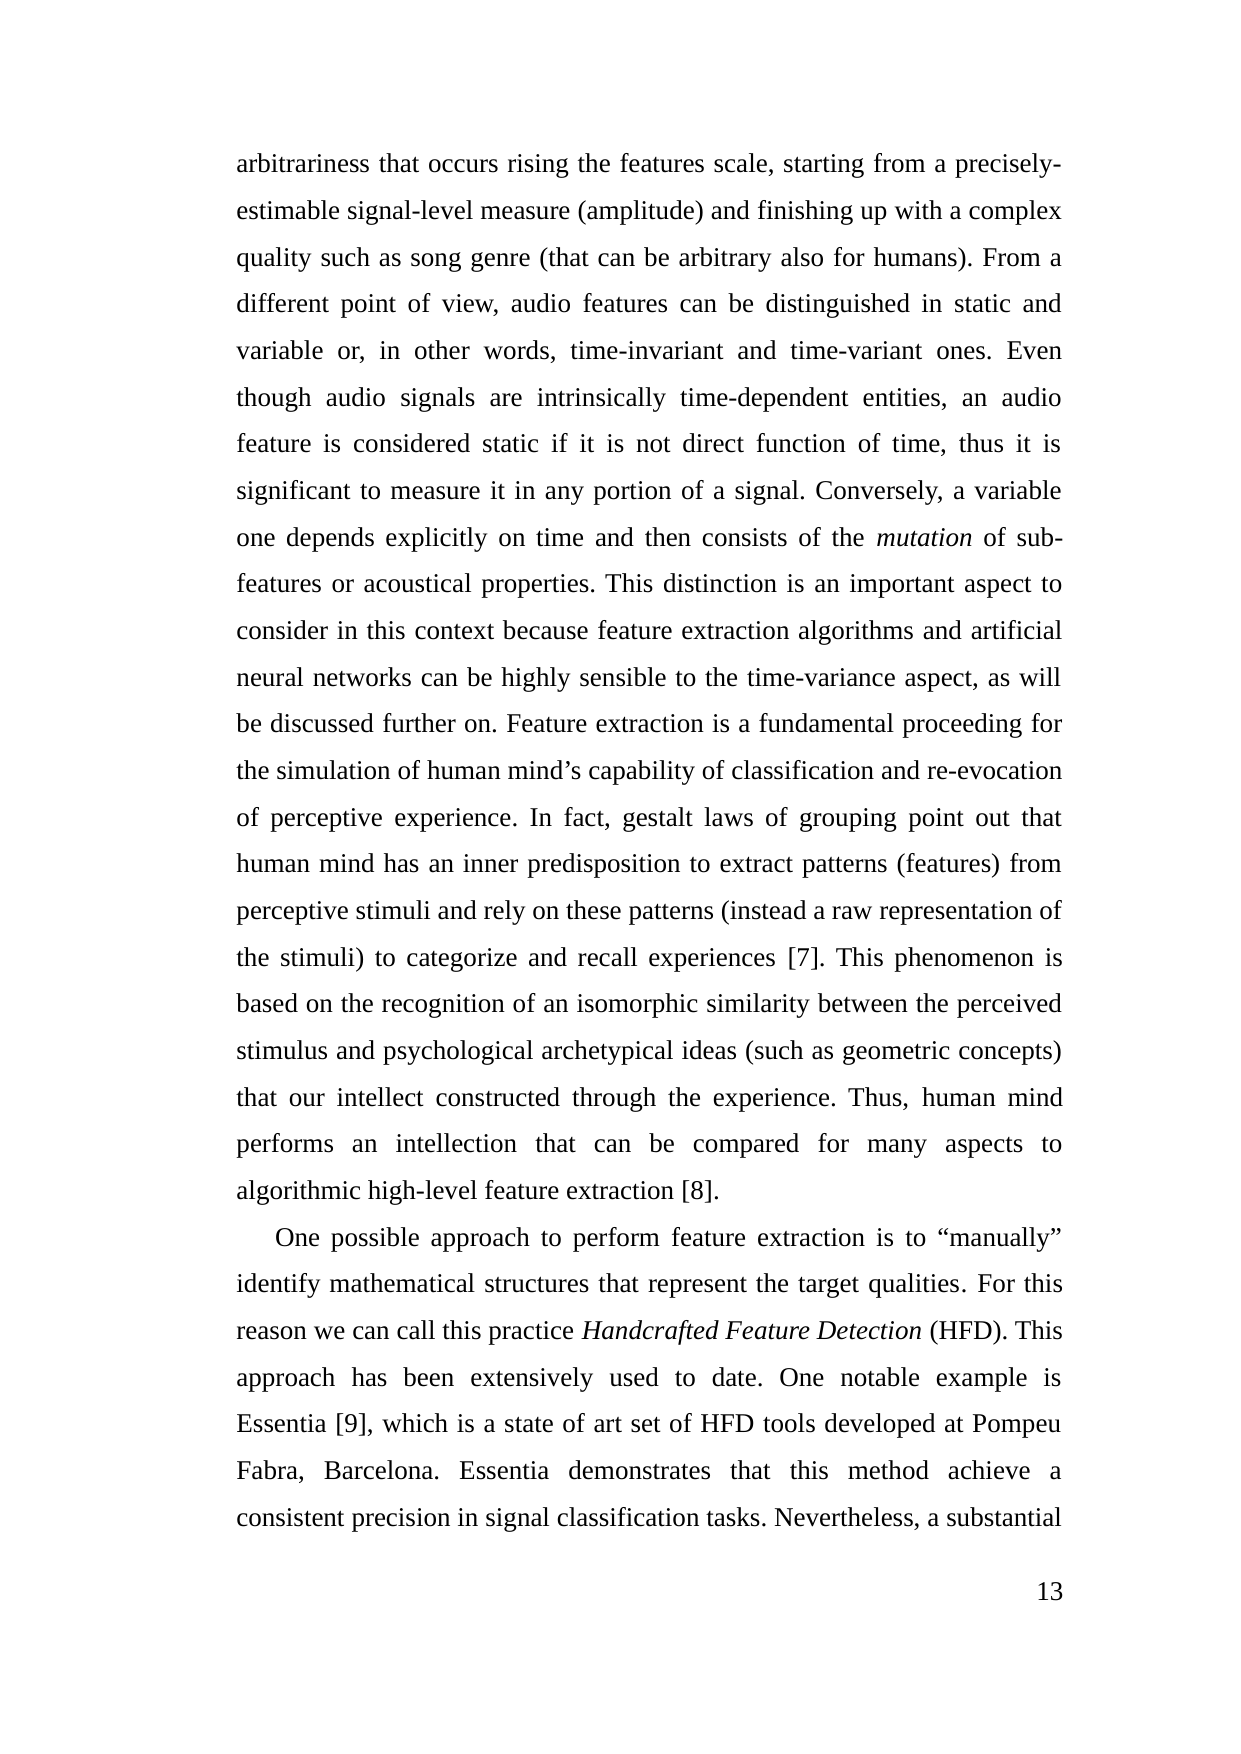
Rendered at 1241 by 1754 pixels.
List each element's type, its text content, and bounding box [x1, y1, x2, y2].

text One possible approach to perform feature extraction is to “manually” identify mathematical structures that represent the target qualities. For this reason we can call this practice Handcrafted Feature Detection (HFD). This approach has been extensively used to date. One notable example is Essentia [9], which is a state of art set of HFD tools developed at Pompeu Fabra, Barcelona. Essentia demonstrates that this method achieve a consistent precision in signal classification tasks. Nevertheless, a substantial [236, 1221, 1063, 1532]
text arbitrariness that occurs rising the features scale, starting from a precisely-estimable signal-level measure (amplitude) and finishing up with a complex quality such as song genre (that can be arbitrary also for humans). From a different point of view, audio features can be distinguished in static and variable or, in other words, time-invariant and time-variant ones. Even though audio signals are intrinsically time-dependent entities, an audio feature is considered static if it is not direct function of time, thus it is significant to measure it in any portion of a signal. Conversely, a variable one depends explicitly on time and then consists of the mutation of sub-features or acoustical properties. This distinction is an important aspect to consider in this context because feature extraction algorithms and artificial neural networks can be highly sensible to the time-variance aspect, as will be discussed further on. Feature extraction is a fundamental proceeding for the simulation of human mind’s capability of classification and re-evocation of perceptive experience. In fact, gestalt laws of grouping point out that human mind has an inner predisposition to extract patterns (features) from perceptive stimuli and rely on these patterns (instead a raw representation of the stimuli) to categorize and recall experiences [7]. This phenomenon is based on the recognition of an isomorphic similarity between the perceived stimulus and psychological archetypical ideas (such as geometric concepts) that our intellect constructed through the experience. Thus, human mind performs an intellection that can be compared for many aspects to algorithmic high-level feature extraction [8]. [236, 148, 1063, 1205]
